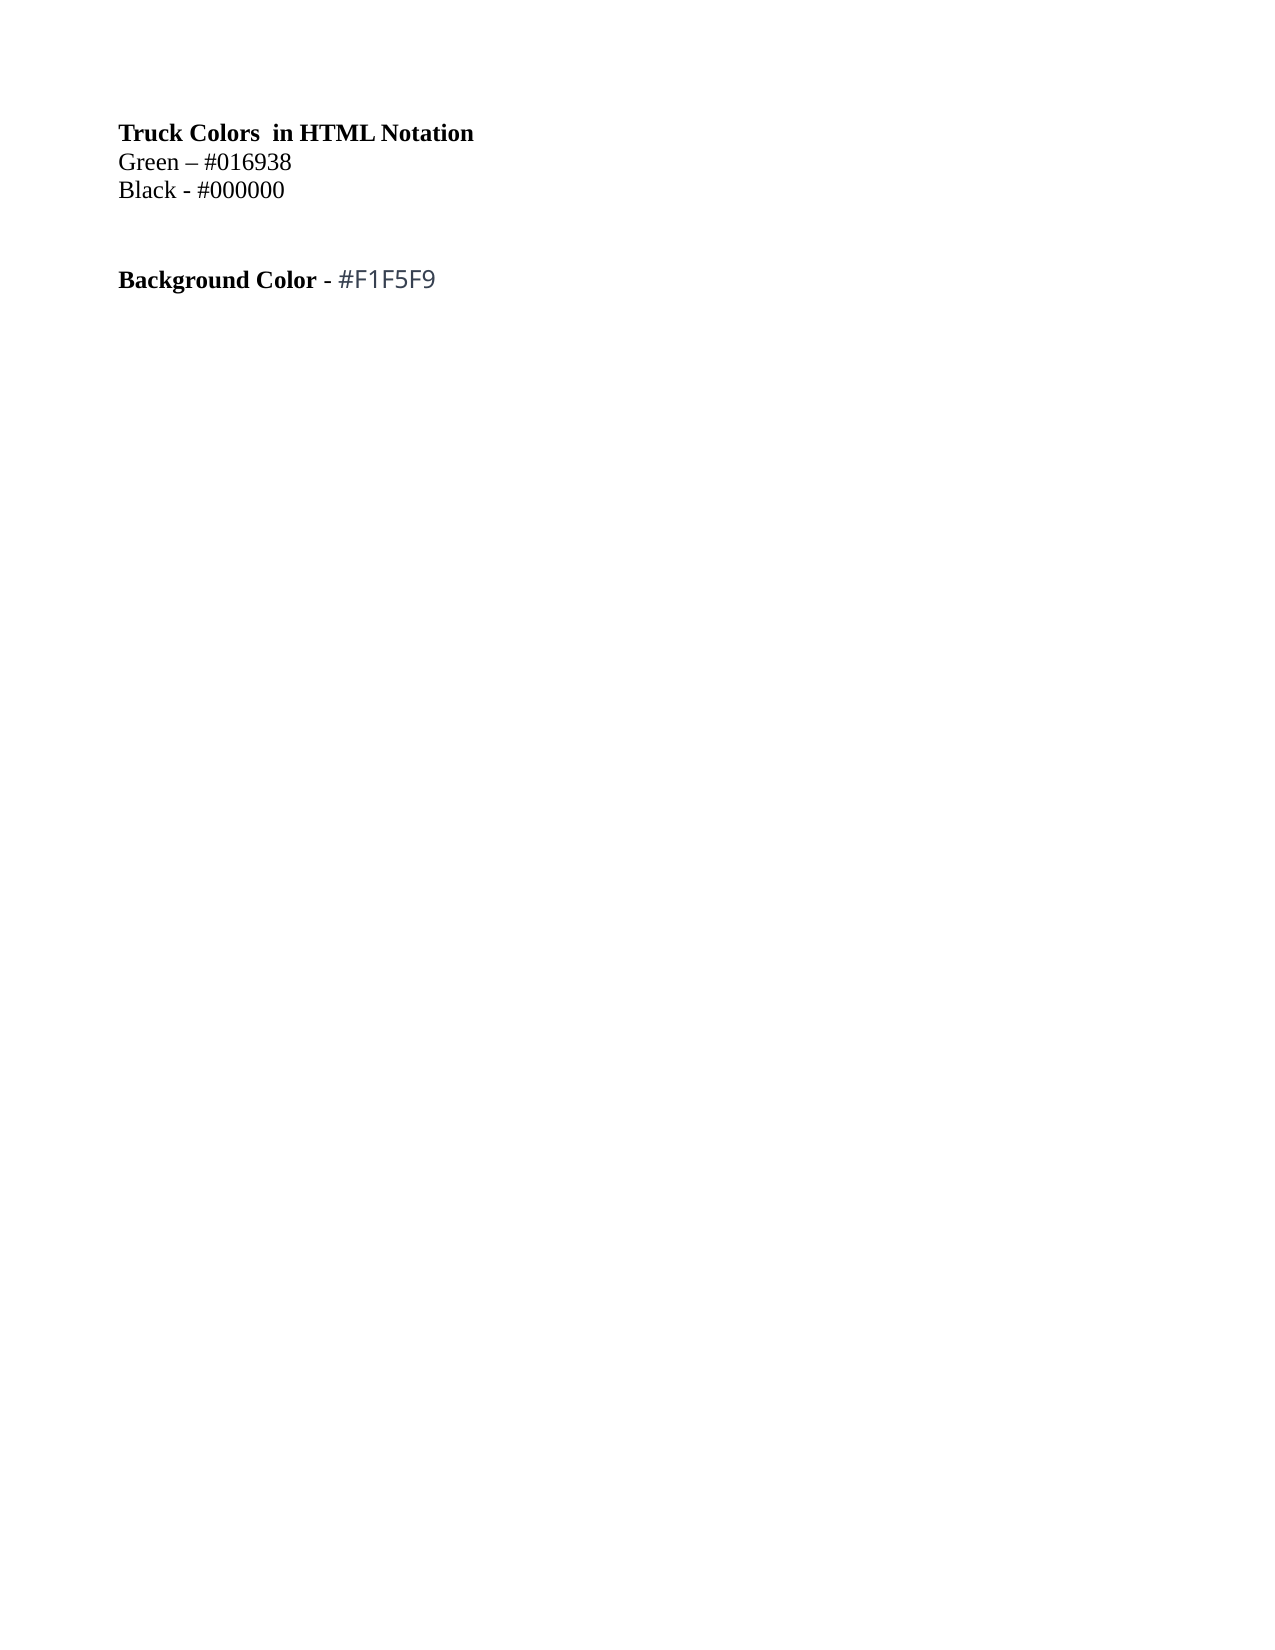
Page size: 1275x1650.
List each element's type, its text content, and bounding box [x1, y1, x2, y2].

text Background Color - #F1F5F9 [118, 262, 1157, 296]
text Black - #000000 [118, 176, 1157, 204]
text Truck Colors in HTML Notation [118, 118, 1157, 147]
text Green – #016938 [118, 147, 1157, 176]
